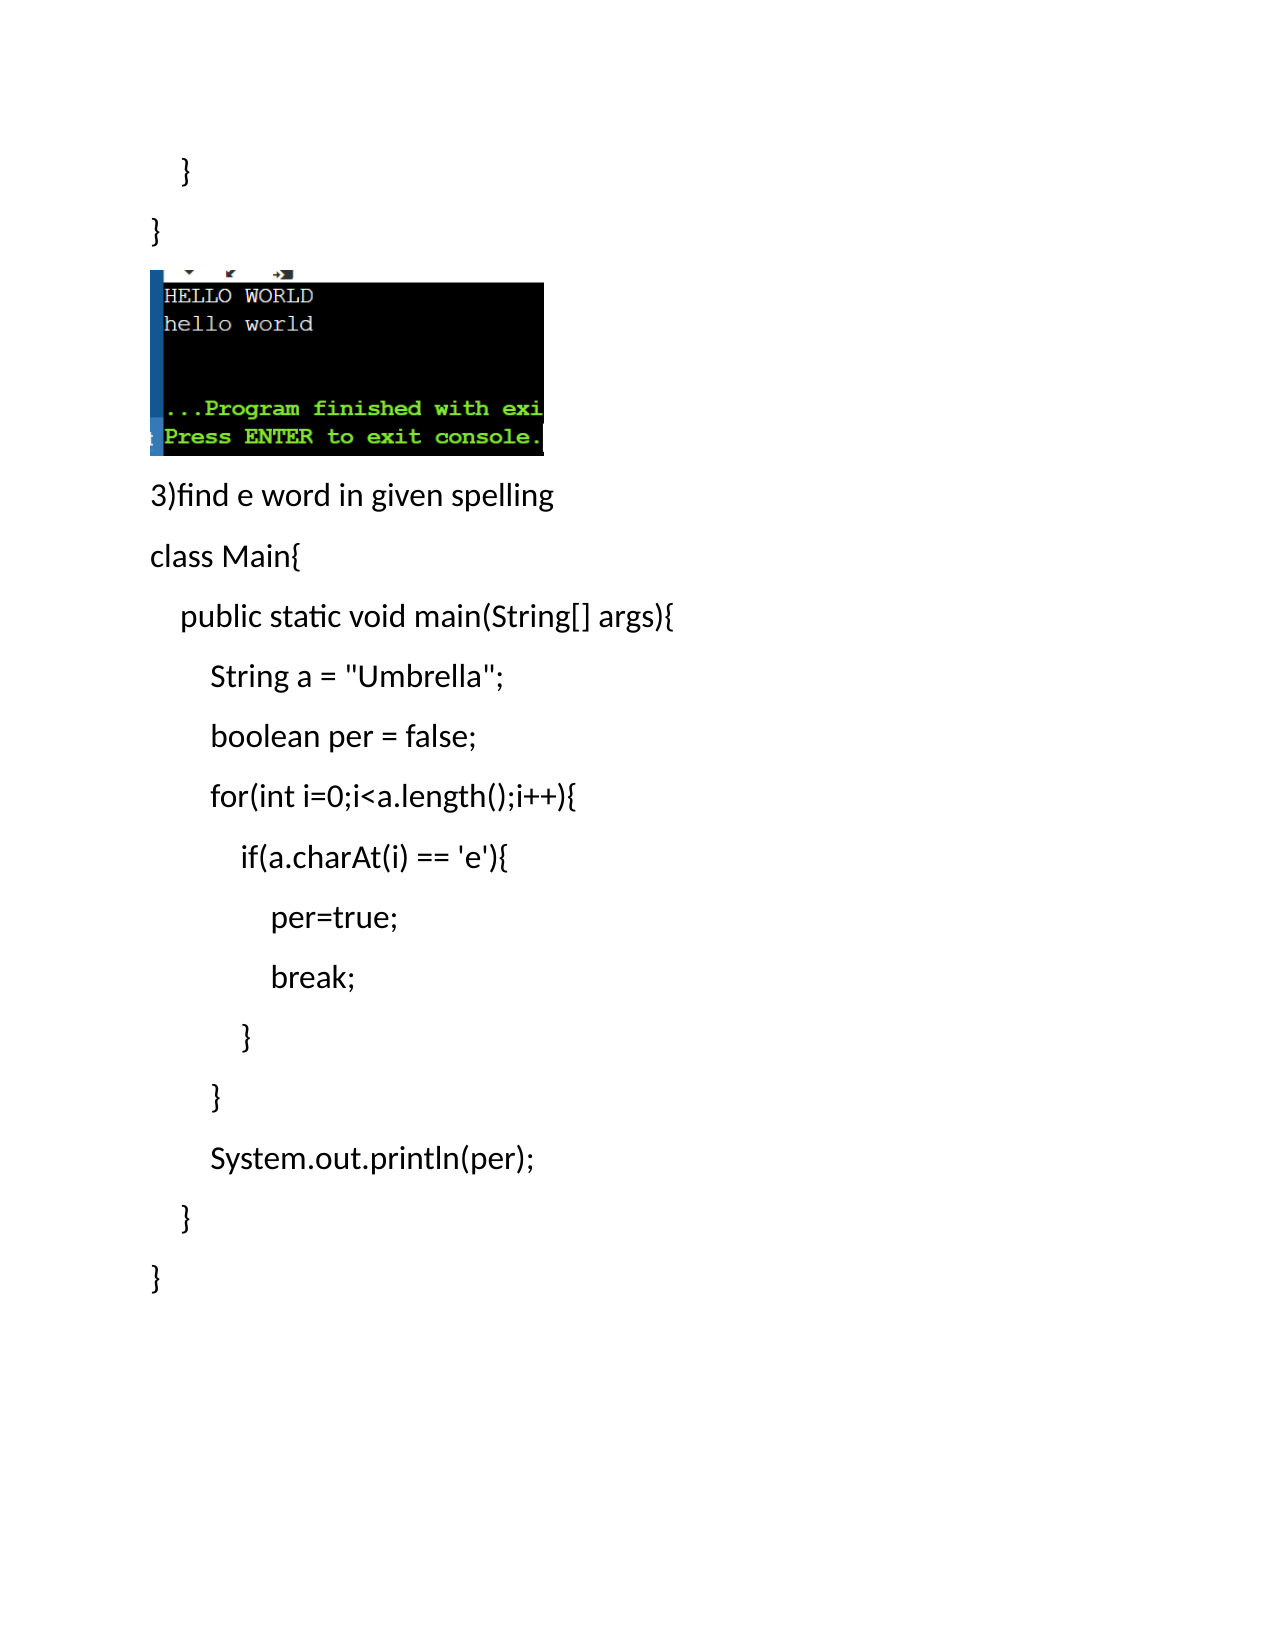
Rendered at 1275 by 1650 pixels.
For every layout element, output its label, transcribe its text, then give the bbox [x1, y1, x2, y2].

text String a = "Umbrella"; [150, 655, 1125, 696]
text 3)find e word in given spelling [150, 474, 1125, 515]
text } [150, 210, 1125, 251]
text System.out.println(per); [150, 1137, 1125, 1177]
text } [150, 150, 1125, 191]
text } [150, 1016, 1125, 1057]
text } [150, 1197, 1125, 1238]
text } [150, 1257, 1125, 1298]
text boolean per = false; [150, 715, 1125, 756]
text break; [150, 956, 1125, 997]
text if(a.charAt(i) == 'e'){ [150, 836, 1125, 876]
text per=true; [150, 896, 1125, 937]
text for(int i=0;i<a.length();i++){ [150, 775, 1125, 816]
text } [150, 1076, 1125, 1117]
text class Main{ [150, 534, 1125, 575]
text public static void main(String[] args){ [150, 595, 1125, 636]
